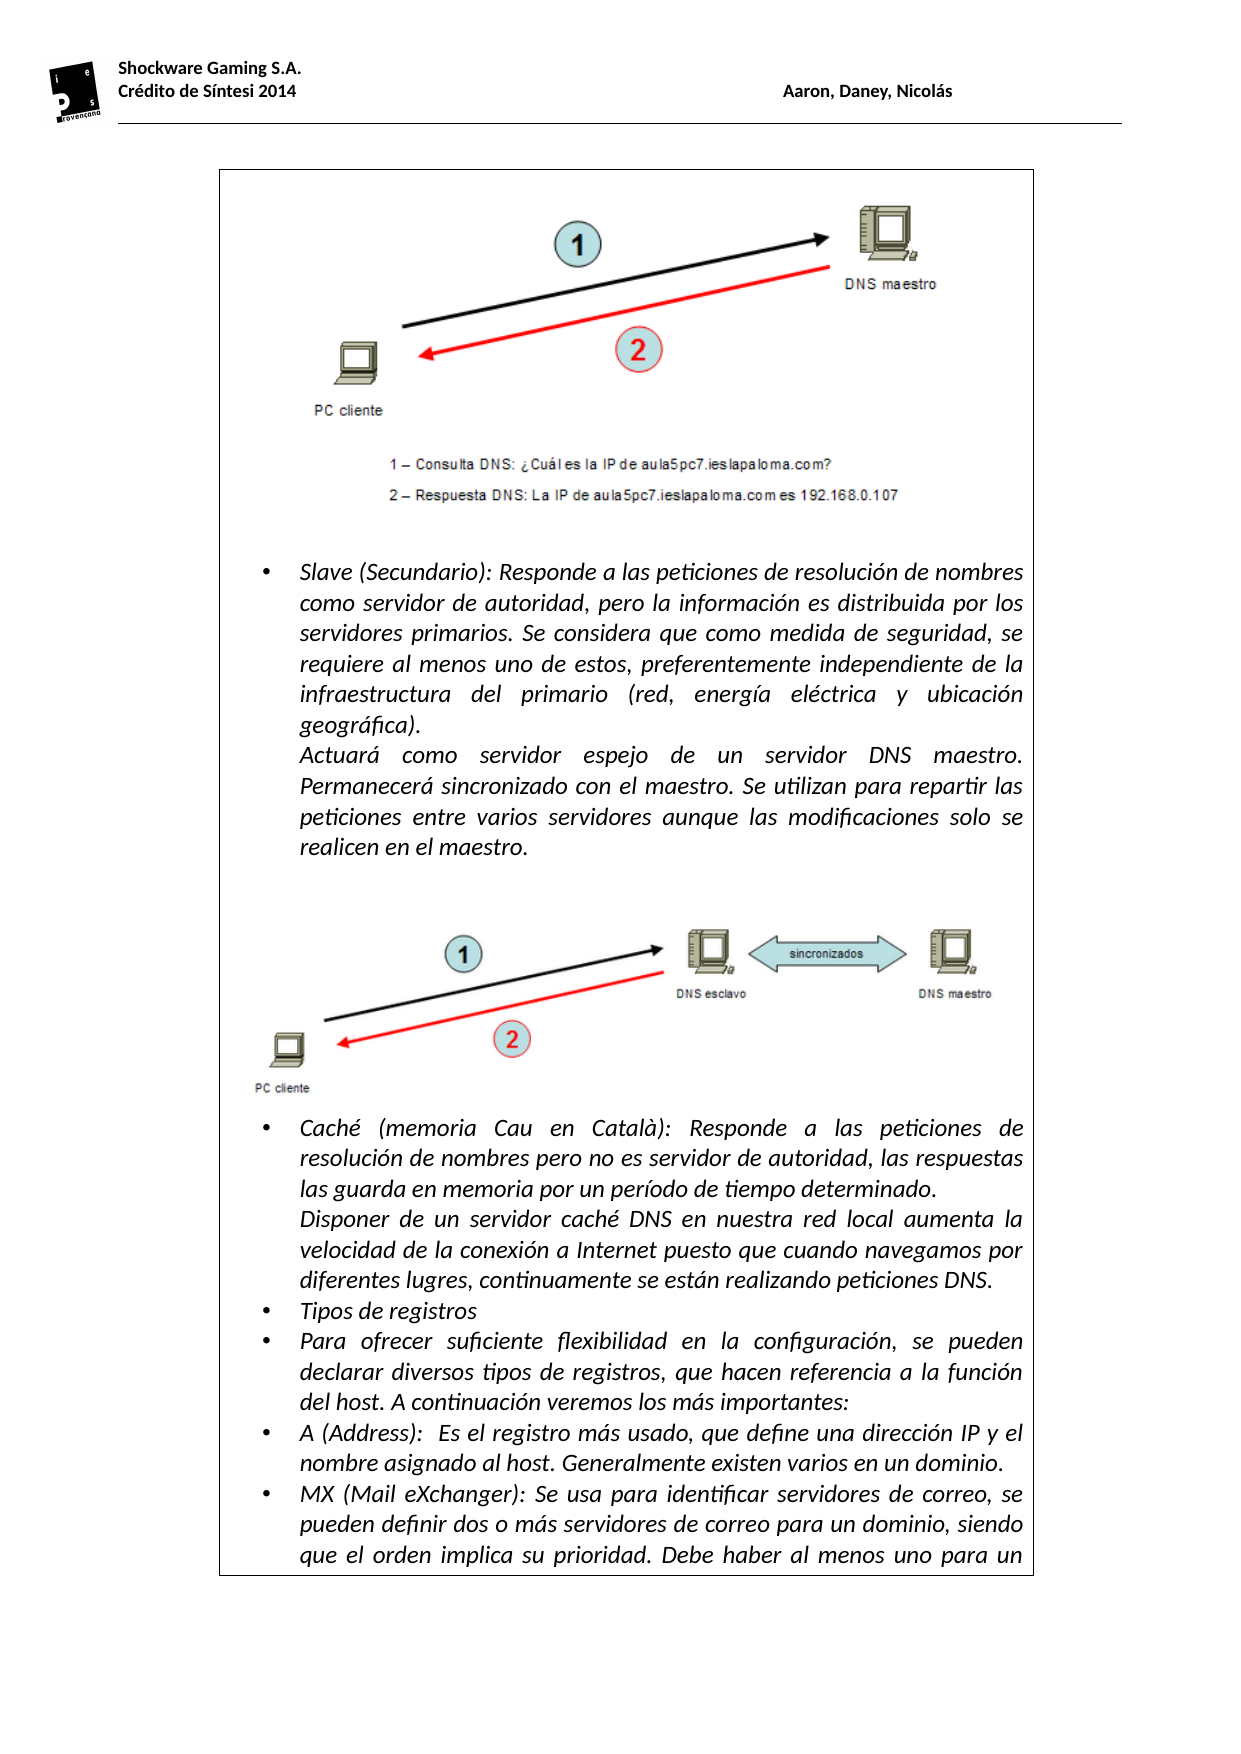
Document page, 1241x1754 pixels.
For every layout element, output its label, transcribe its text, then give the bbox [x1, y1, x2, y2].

picture [246, 175, 1001, 526]
picture [43, 54, 110, 128]
table_cell Domain Name Service (DNS) es el servicio que resuelve los nombres de dominio asociados a una dirección IP para “direccionar” las peticiones a un servidor en específico. Se utiliza cuando un nodo (o host) en Internet contacta a otro mediante el nombre de domino de la máquina y no por su dirección IP. A través de este documento se verán las generalidades del servicio de resolución de nombres, la configuración y mantenimiento de un servicio de nombres con BIND, bajo la plataforma Linux, aunque la mayoría de estos conceptos se pueden aplicar a la cualquier servicio de DNS sobre otras plataformas e acceso a Internet. Tipos de DNS: Master (Primario): Aloja los registros autoritarios de una zona, responde las peticiones de resolución de nombres como servidor de autoridad y delega copias a los servidores esclavo. Atenderá directamente a las peticiones de resolución de direcciones pertenecientes a la red local y reenviará a servidores DNS externos las peticiones del resto de direcciones de Internet. Slave (Secundario): Responde a las peticiones de resolución de nombres como servidor de autoridad, pero la información es distribuida por los servidores primarios. Se considera que como medida de seguridad, se requiere al menos uno de estos, preferentemente independiente de la infraestructura del primario (red, energía eléctrica y ubicación geográfica). Actuará como servidor espejo de un servidor DNS maestro. Permanecerá sincronizado con el maestro. Se utilizan para repartir las peticiones entre varios servidores aunque las modificaciones solo se realicen en el maestro. Caché (memoria Cau en Català): Responde a las peticiones de resolución de nombres pero no es servidor de autoridad, las respuestas las guarda en memoria por un período de tiempo determinado. Disponer de un servidor caché DNS en nuestra red local aumenta la velocidad de la conexión a Internet puesto que cuando navegamos por diferentes lugres, continuamente se están realizando peticiones DNS. Tipos de registros Para ofrecer suficiente flexibilidad en la configuración, se pueden declarar diversos tipos de registros, que hacen referencia a la función del host. A continuación veremos los más importantes: A (Address): Es el registro más usado, que define una dirección IP y el nombre asignado al host. Generalmente existen varios en un dominio. MX (Mail eXchanger): Se usa para identificar servidores de correo, se pueden definir dos o más servidores de correo para un dominio, siendo que el orden implica su prioridad. Debe haber al menos uno para un dominio. CNAME (Canonical Name = alias): Es un alias que se asigna a un host que tiene una dirección IP valida y que responde a diversos nombres. Pueden declararse varios para un host. NS (Name Server): Define los servidores de nombre principales de un dominio. Debe haber al menos uno y pueden declararse varios para un dominio. SOA (Start of Authority): Este es el primer registro de la zona y sólo puede haber uno en cada archivo de la zona y sólo está presente si el servidor es autoritario del dominio. Especifica el servidor DNS primario del dominio, la cuenta de correo del administrador y tiempo de refresco de los servidores secundarios. [220, 898, 1033, 1575]
table_cell Domain Name Service (DNS) es el servicio que resuelve los nombres de dominio asociados a una dirección IP para “direccionar” las peticiones a un servidor en específico. Se utiliza cuando un nodo (o host) en Internet contacta a otro mediante el nombre de domino de la máquina y no por su dirección IP. A través de este documento se verán las generalidades del servicio de resolución de nombres, la configuración y mantenimiento de un servicio de nombres con BIND, bajo la plataforma Linux, aunque la mayoría de estos conceptos se pueden aplicar a la cualquier servicio de DNS sobre otras plataformas e acceso a Internet. Tipos de DNS: Master (Primario): Aloja los registros autoritarios de una zona, responde las peticiones de resolución de nombres como servidor de autoridad y delega copias a los servidores esclavo. Atenderá directamente a las peticiones de resolución de direcciones pertenecientes a la red local y reenviará a servidores DNS externos las peticiones del resto de direcciones de Internet. Slave (Secundario): Responde a las peticiones de resolución de nombres como servidor de autoridad, pero la información es distribuida por los servidores primarios. Se considera que como medida de seguridad, se requiere al menos uno de estos, preferentemente independiente de la infraestructura del primario (red, energía eléctrica y ubicación geográfica). Actuará como servidor espejo de un servidor DNS maestro. Permanecerá sincronizado con el maestro. Se utilizan para repartir las peticiones entre varios servidores aunque las modificaciones solo se realicen en el maestro. Caché (memoria Cau en Català): Responde a las peticiones de resolución de nombres pero no es servidor de autoridad, las respuestas las guarda en memoria por un período de tiempo determinado. Disponer de un servidor caché DNS en nuestra red local aumenta la velocidad de la conexión a Internet puesto que cuando navegamos por diferentes lugres, continuamente se están realizando peticiones DNS. Tipos de registros Para ofrecer suficiente flexibilidad en la configuración, se pueden declarar diversos tipos de registros, que hacen referencia a la función del host. A continuación veremos los más importantes: A (Address): Es el registro más usado, que define una dirección IP y el nombre asignado al host. Generalmente existen varios en un dominio. MX (Mail eXchanger): Se usa para identificar servidores de correo, se pueden definir dos o más servidores de correo para un dominio, siendo que el orden implica su prioridad. Debe haber al menos uno para un dominio. CNAME (Canonical Name = alias): Es un alias que se asigna a un host que tiene una dirección IP valida y que responde a diversos nombres. Pueden declararse varios para un host. NS (Name Server): Define los servidores de nombre principales de un dominio. Debe haber al menos uno y pueden declararse varios para un dominio. SOA (Start of Authority): Este es el primer registro de la zona y sólo puede haber uno en cada archivo de la zona y sólo está presente si el servidor es autoritario del dominio. Especifica el servidor DNS primario del dominio, la cuenta de correo del administrador y tiempo de refresco de los servidores secundarios. [220, 170, 1033, 897]
picture [241, 897, 1008, 1112]
